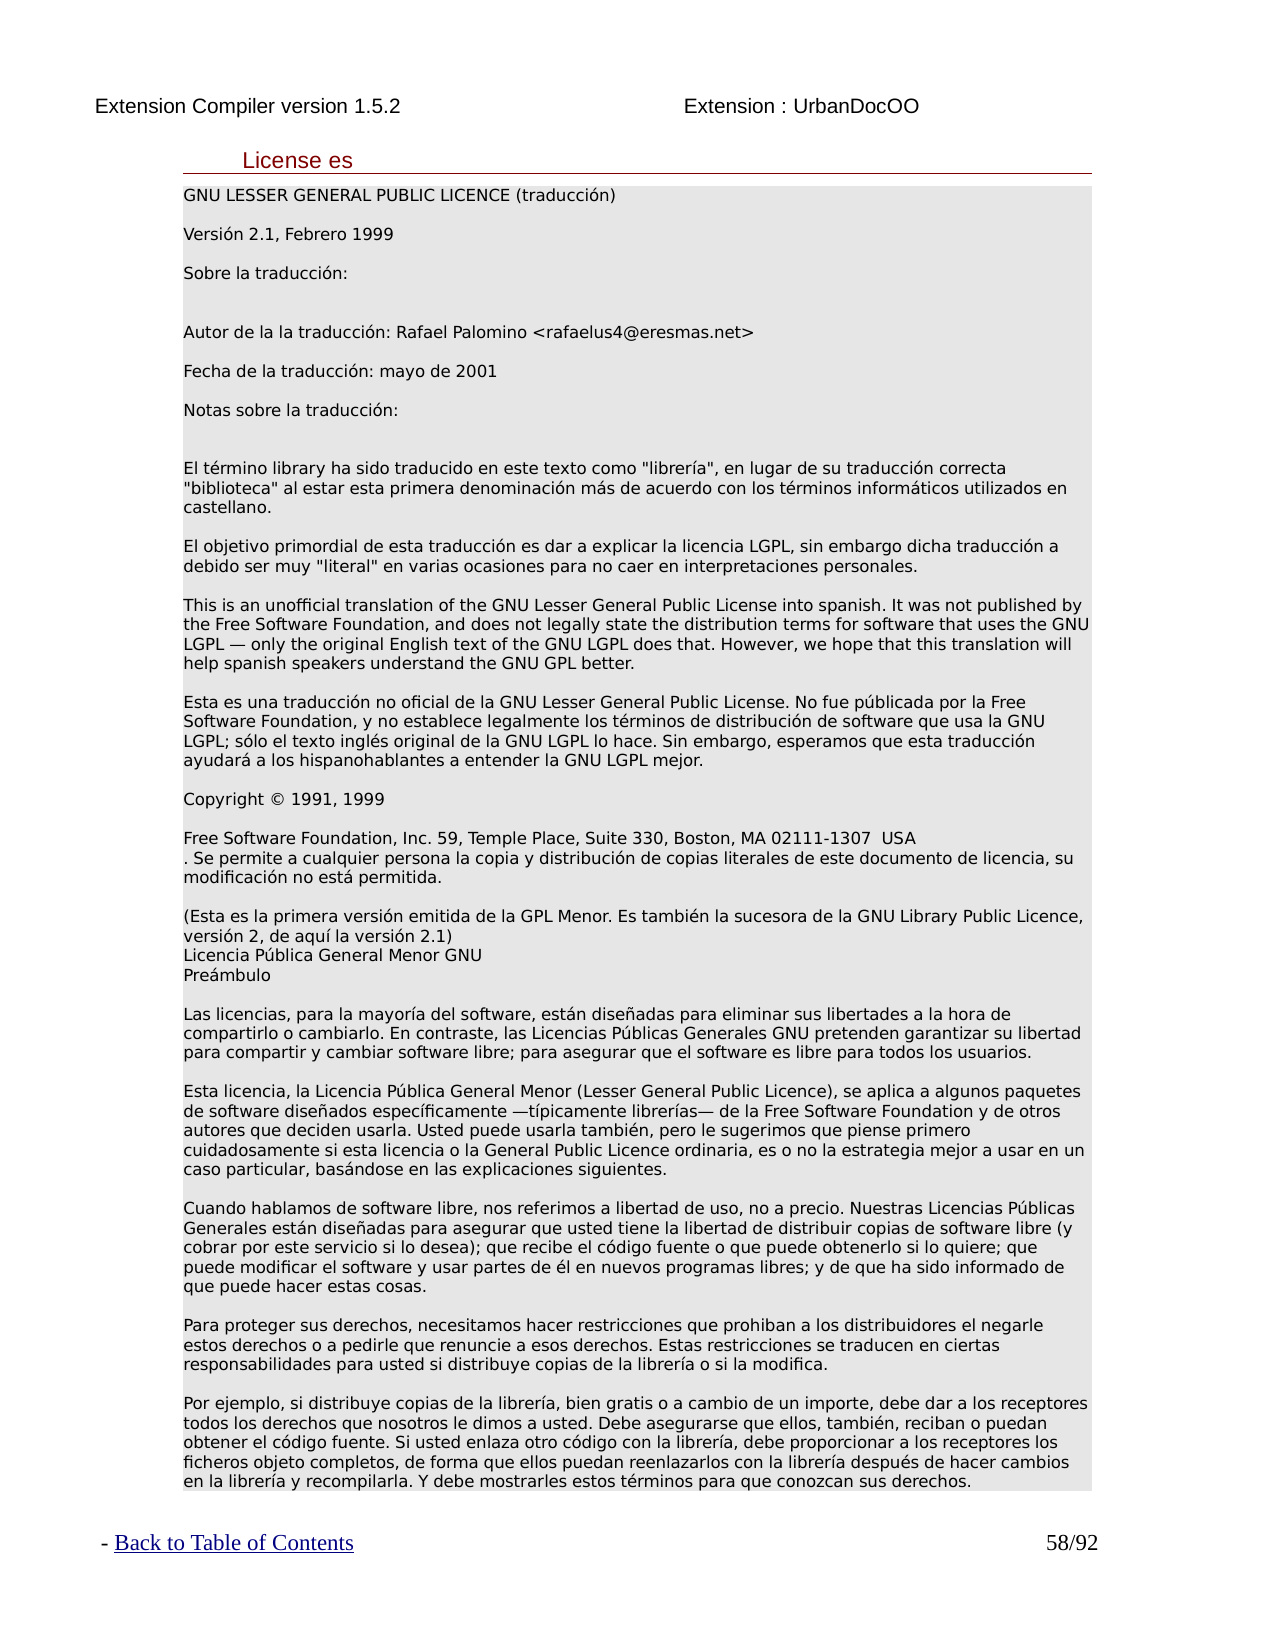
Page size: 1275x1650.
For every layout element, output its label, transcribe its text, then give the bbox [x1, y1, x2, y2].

text Por ejemplo, si distribuye copias de la librería, bien gratis o a cambio de un importe, debe dar a los receptores todos los derechos que nosotros le dimos a usted. Debe asegurarse que ellos, también, reciban o puedan obtener el código fuente. Si usted enlaza otro código con la librería, debe proporcionar a los receptores los ficheros objeto completos, de forma que ellos puedan reenlazarlos con la librería después de hacer cambios en la librería y recompilarla. Y debe mostrarles estos términos para que conozcan sus derechos. [183, 1394, 1092, 1491]
text Licencia Pública General Menor GNU [183, 946, 1092, 966]
text Autor de la la traducción: Rafael Palomino <rafaelus4@eresmas.net> [183, 323, 1092, 342]
text Esta licencia, la Licencia Pública General Menor (Lesser General Public Licence), se aplica a algunos paquetes de software diseñados específicamente —típicamente librerías— de la Free Software Foundation y de otros autores que deciden usarla. Usted puede usarla también, pero le sugerimos que piense primero cuidadosamente si esta licencia o la General Public Licence ordinaria, es o no la estrategia mejor a usar en un caso particular, basándose en las explicaciones siguientes. [183, 1082, 1092, 1180]
text Free Software Foundation, Inc. 59, Temple Place, Suite 330, Boston, MA 02111-1307 USA [183, 829, 1092, 849]
text Esta es una traducción no oficial de la GNU Lesser General Public License. No fue públicada por la Free Software Foundation, y no establece legalmente los términos de distribución de software que usa la GNU LGPL; sólo el texto inglés original de la GNU LGPL lo hace. Sin embargo, esperamos que esta traducción ayudará a los hispanohablantes a entender la GNU LGPL mejor. [183, 693, 1092, 771]
text (Esta es la primera versión emitida de la GPL Menor. Es también la sucesora de la GNU Library Public Licence, versión 2, de aquí la versión 2.1) [183, 907, 1092, 946]
text Cuando hablamos de software libre, nos referimos a libertad de uso, no a precio. Nuestras Licencias Públicas Generales están diseñadas para asegurar que usted tiene la libertad de distribuir copias de software libre (y cobrar por este servicio si lo desea); que recibe el código fuente o que puede obtenerlo si lo quiere; que puede modificar el software y usar partes de él en nuevos programas libres; y de que ha sido informado de que puede hacer estas cosas. [183, 1199, 1092, 1297]
text Notas sobre la traducción: [183, 401, 1092, 420]
text Fecha de la traducción: mayo de 2001 [183, 362, 1092, 381]
text Las licencias, para la mayoría del software, están diseñadas para eliminar sus libertades a la hora de compartirlo o cambiarlo. En contraste, las Licencias Públicas Generales GNU pretenden garantizar su libertad para compartir y cambiar software libre; para asegurar que el software es libre para todos los usuarios. [183, 1004, 1092, 1063]
text This is an unofficial translation of the GNU Lesser General Public License into spanish. It was not published by the Free Software Foundation, and does not legally state the distribution terms for software that uses the GNU LGPL — only the original English text of the GNU LGPL does that. However, we hope that this translation will help spanish speakers understand the GNU GPL better. [183, 595, 1092, 673]
text Sobre la traducción: [183, 264, 1092, 284]
text El objetivo primordial de esta traducción es dar a explicar la licencia LGPL, sin embargo dicha traducción a debido ser muy "literal" en varias ocasiones para no caer en interpretaciones personales. [183, 537, 1092, 576]
text License es [183, 147, 1092, 173]
text El término library ha sido traducido en este texto como "librería", en lugar de su traducción correcta "biblioteca" al estar esta primera denominación más de acuerdo con los términos informáticos utilizados en castellano. [183, 459, 1092, 517]
text Preámbulo [183, 966, 1092, 985]
text . Se permite a cualquier persona la copia y distribución de copias literales de este documento de licencia, su modificación no está permitida. [183, 849, 1092, 888]
text Para proteger sus derechos, necesitamos hacer restricciones que prohiban a los distribuidores el negarle estos derechos o a pedirle que renuncie a esos derechos. Estas restricciones se traducen en ciertas responsabilidades para usted si distribuye copias de la librería o si la modifica. [183, 1316, 1092, 1374]
text Copyright © 1991, 1999 [183, 790, 1092, 810]
text GNU LESSER GENERAL PUBLIC LICENCE (traducción) [183, 186, 1092, 206]
text Versión 2.1, Febrero 1999 [183, 225, 1092, 245]
